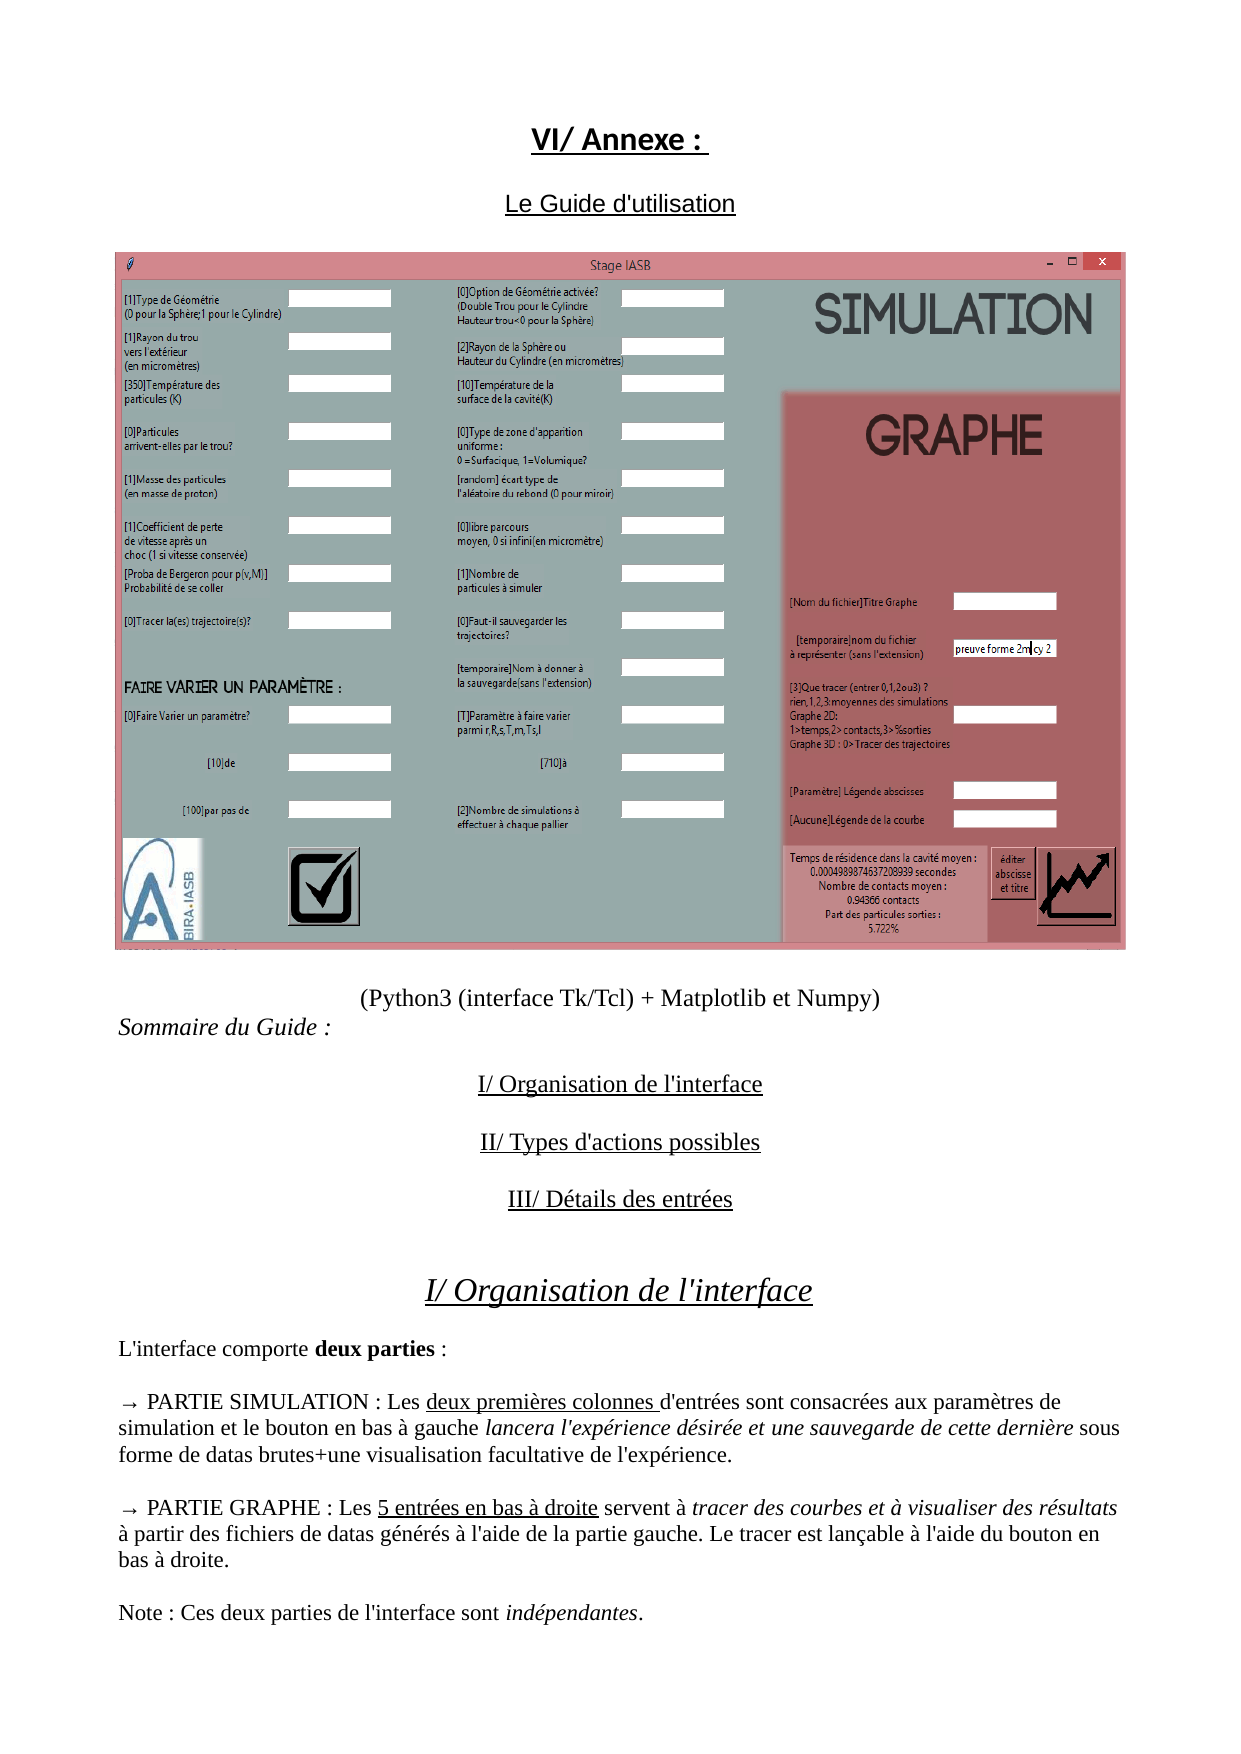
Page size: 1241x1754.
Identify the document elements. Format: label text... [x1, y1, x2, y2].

text Note : Ces deux parties de l'interface sont indépendantes. [118, 1599, 1122, 1625]
picture [114, 252, 1126, 950]
text (Python3 (interface Tk/Tcl) + Matplotlib et Numpy) [118, 983, 1122, 1012]
text III/ Détails des entrées [118, 1184, 1122, 1213]
text → PARTIE GRAPHE : Les 5 entrées en bas à droite servent à tracer des courbes et à visualiser des résultats à partir des fichiers de datas générés à l'aide de la partie gauche. Le tracer est lançable à l'aide du bouton en bas à droite. [118, 1493, 1122, 1573]
text VI/ Annexe : [118, 118, 1122, 159]
text Sommaire du Guide : [118, 1012, 1122, 1041]
text II/ Types d'actions possibles [118, 1127, 1122, 1156]
text I/ Organisation de l'interface [118, 1069, 1122, 1098]
text I/ Organisation de l'interface [118, 1271, 1122, 1309]
text L'interface comporte deux parties : [118, 1335, 1122, 1362]
text → PARTIE SIMULATION : Les deux premières colonnes d'entrées sont consacrées aux paramètres de simulation et le bouton en bas à gauche lancera l'expérience désirée et une sauvegarde de cette dernière sous forme de datas brutes+une visualisation facultative de l'expérience. [118, 1388, 1122, 1467]
text Le Guide d'utilisation [118, 189, 1122, 218]
